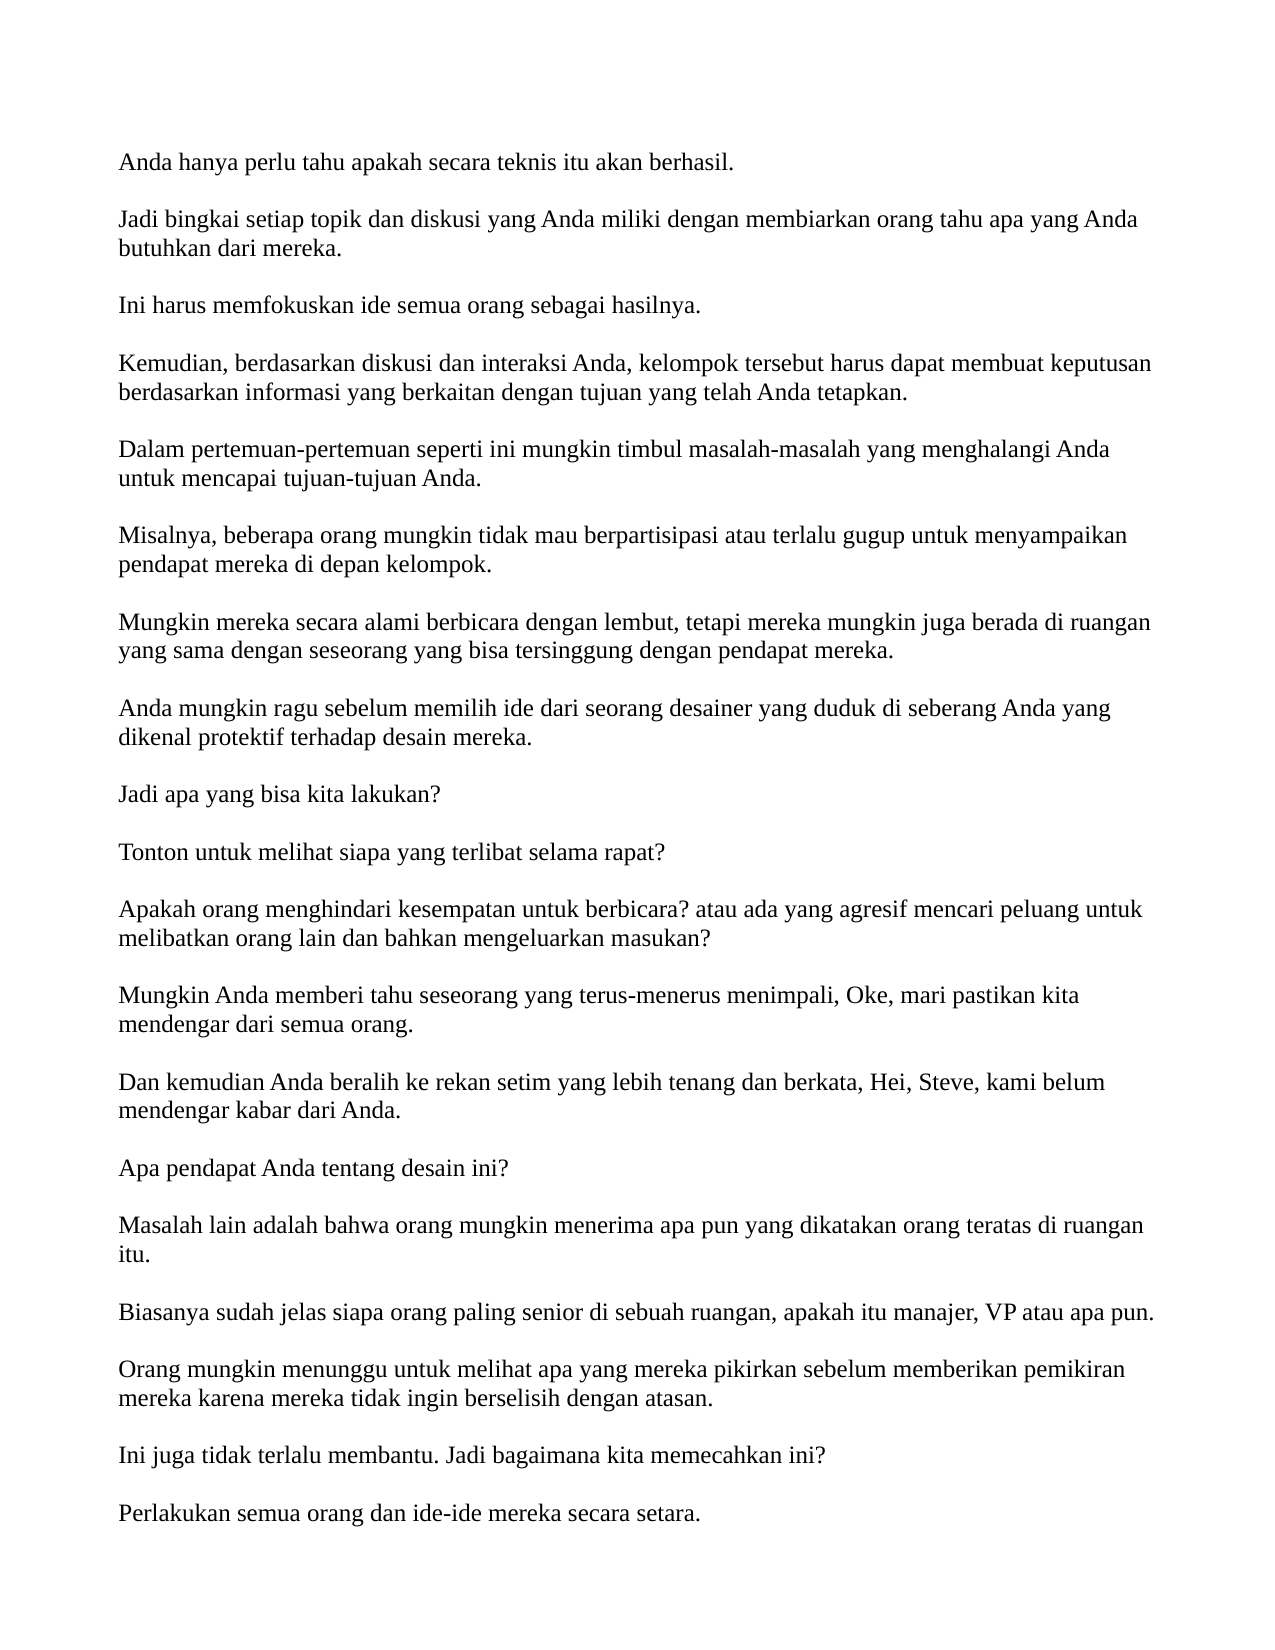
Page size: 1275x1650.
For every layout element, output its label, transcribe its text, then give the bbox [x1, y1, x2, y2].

text Jadi apa yang bisa kita lakukan? [118, 779, 1157, 808]
text Masalah lain adalah bahwa orang mungkin menerima apa pun yang dikatakan orang teratas di ruangan itu. [118, 1211, 1157, 1268]
text Tonton untuk melihat siapa yang terlibat selama rapat? [118, 837, 1157, 866]
text Ini harus memfokuskan ide semua orang sebagai hasilnya. [118, 291, 1157, 319]
text Kemudian, berdasarkan diskusi dan interaksi Anda, kelompok tersebut harus dapat membuat keputusan berdasarkan informasi yang berkaitan dengan tujuan yang telah Anda tetapkan. [118, 348, 1157, 406]
text Apakah orang menghindari kesempatan untuk berbicara? atau ada yang agresif mencari peluang untuk melibatkan orang lain dan bahkan mengeluarkan masukan? [118, 894, 1157, 952]
text Biasanya sudah jelas siapa orang paling senior di sebuah ruangan, apakah itu manajer, VP atau apa pun. [118, 1297, 1157, 1326]
text Jadi bingkai setiap topik dan diskusi yang Anda miliki dengan membiarkan orang tahu apa yang Anda butuhkan dari mereka. [118, 204, 1157, 262]
text Misalnya, beberapa orang mungkin tidak mau berpartisipasi atau terlalu gugup untuk menyampaikan pendapat mereka di depan kelompok. [118, 521, 1157, 578]
text Mungkin mereka secara alami berbicara dengan lembut, tetapi mereka mungkin juga berada di ruangan yang sama dengan seseorang yang bisa tersinggung dengan pendapat mereka. [118, 607, 1157, 664]
text Dalam pertemuan-pertemuan seperti ini mungkin timbul masalah-masalah yang menghalangi Anda untuk mencapai tujuan-tujuan Anda. [118, 434, 1157, 492]
text Apa pendapat Anda tentang desain ini? [118, 1153, 1157, 1182]
text Dan kemudian Anda beralih ke rekan setim yang lebih tenang dan berkata, Hei, Steve, kami belum mendengar kabar dari Anda. [118, 1067, 1157, 1124]
text Anda hanya perlu tahu apakah secara teknis itu akan berhasil. [118, 147, 1157, 176]
text Ini juga tidak terlalu membantu. Jadi bagaimana kita memecahkan ini? [118, 1441, 1157, 1469]
text Orang mungkin menunggu untuk melihat apa yang mereka pikirkan sebelum memberikan pemikiran mereka karena mereka tidak ingin berselisih dengan atasan. [118, 1354, 1157, 1412]
text Anda mungkin ragu sebelum memilih ide dari seorang desainer yang duduk di seberang Anda yang dikenal protektif terhadap desain mereka. [118, 693, 1157, 751]
text Perlakukan semua orang dan ide-ide mereka secara setara. [118, 1498, 1157, 1527]
text Mungkin Anda memberi tahu seseorang yang terus-menerus menimpali, Oke, mari pastikan kita mendengar dari semua orang. [118, 981, 1157, 1038]
